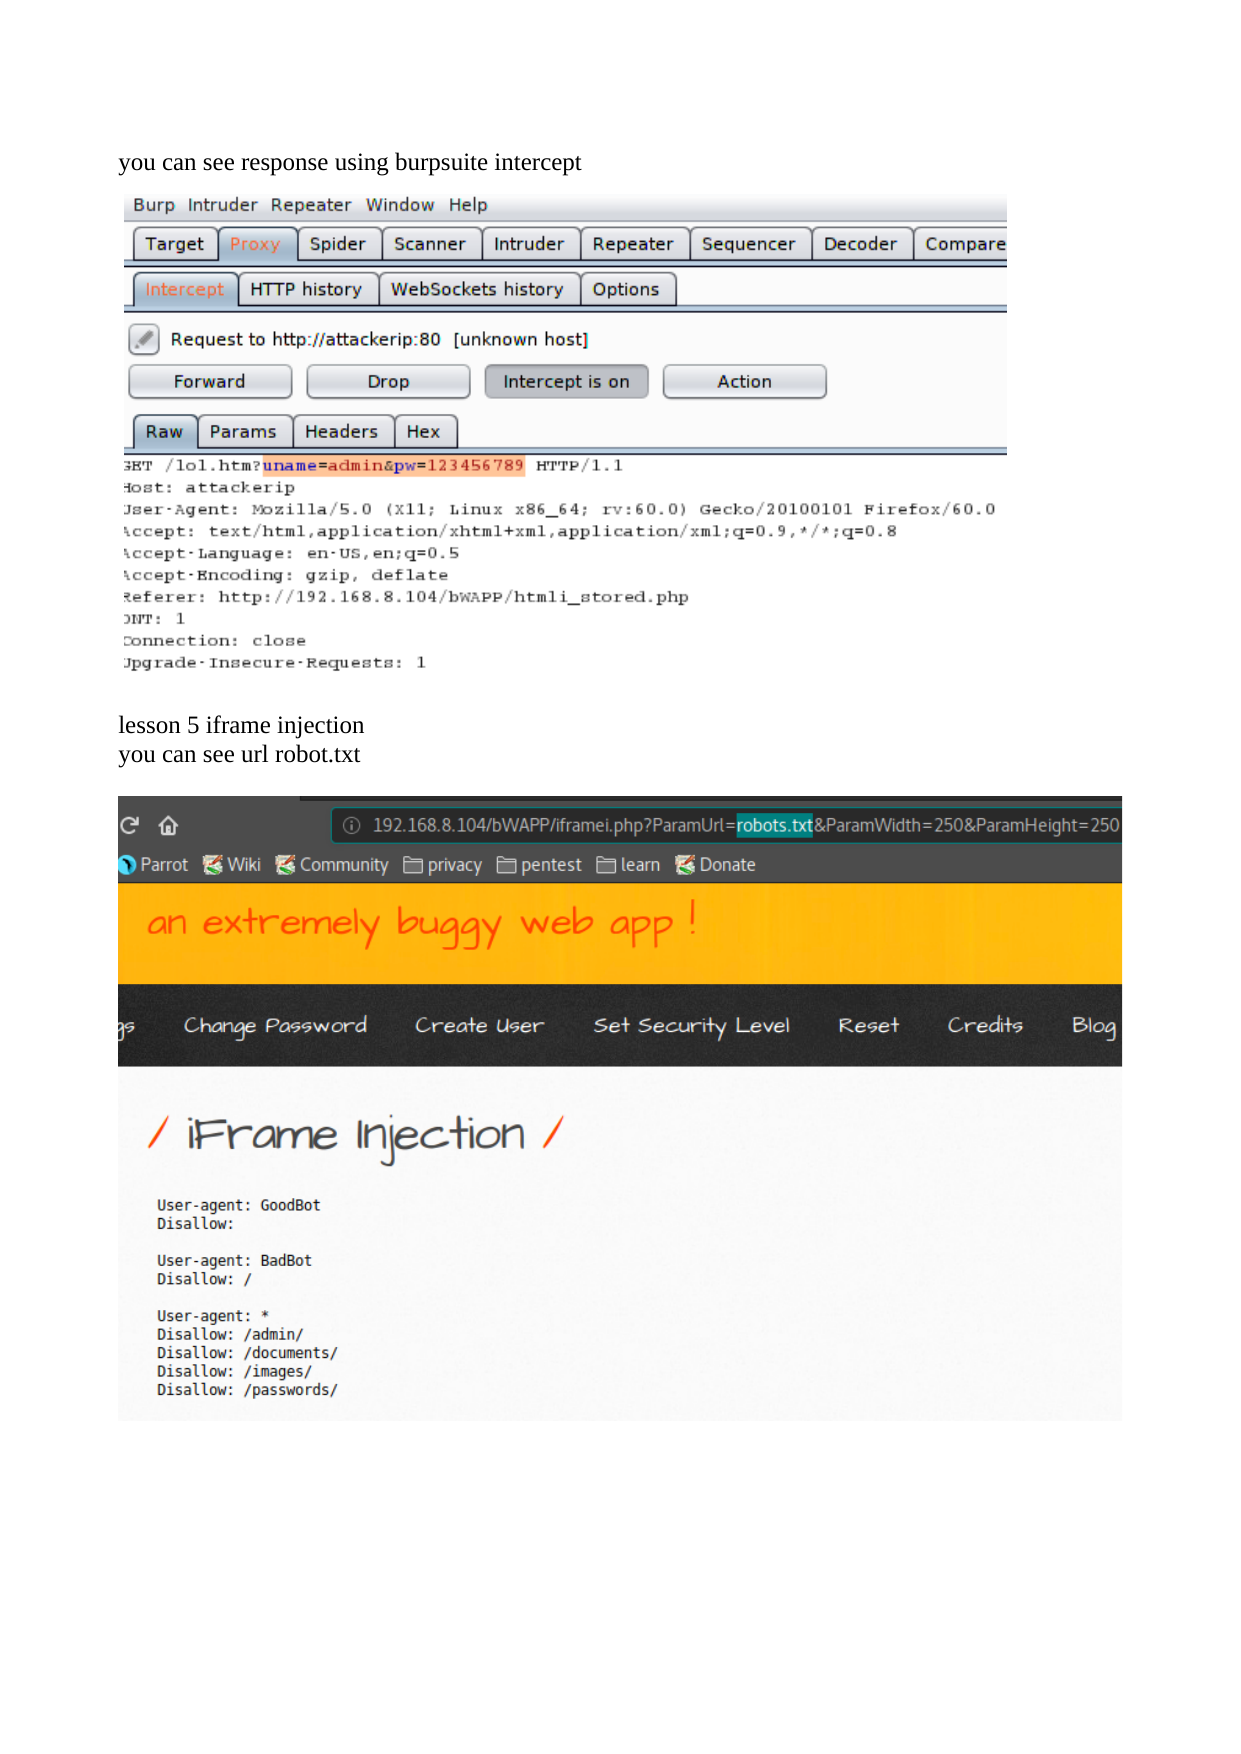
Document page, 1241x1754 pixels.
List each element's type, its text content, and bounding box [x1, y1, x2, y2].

text lesson 5 iframe injection [118, 711, 1122, 739]
picture [124, 194, 1007, 682]
text you can see response using burpsuite intercept [118, 147, 1122, 176]
picture [118, 796, 1123, 1421]
text you can see url robot.txt [118, 739, 1122, 768]
